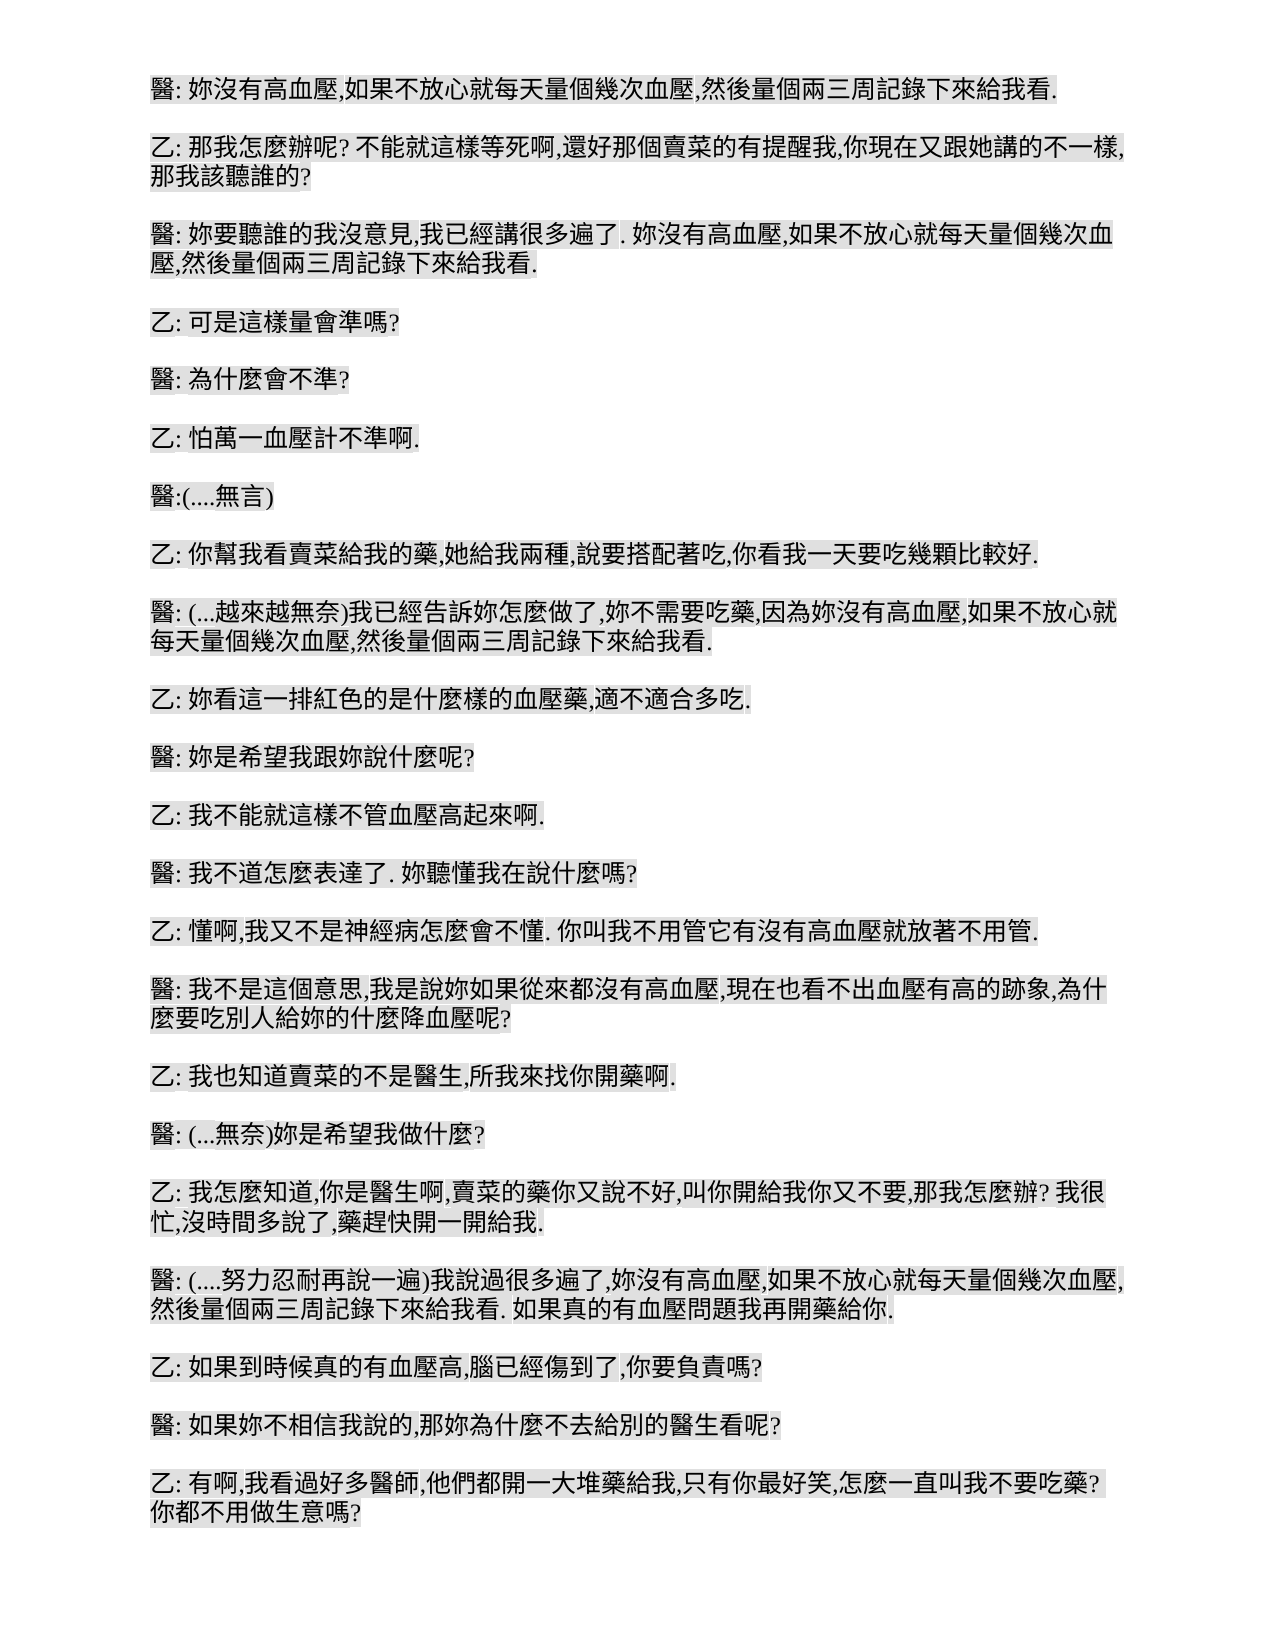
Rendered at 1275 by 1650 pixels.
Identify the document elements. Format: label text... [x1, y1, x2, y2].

text 對於在台灣當精神科開業醫這樣一種幾乎完全不用大腦而只需要忍耐的工作,有時我都不知道該說害怕或無奈了,也許害怕的成份居多. 理性上任何難題我都很喜歡處理,越難越好,但如果你要處理的都是一些根本不是問題的問題,或是根本無法用理性來處理的問題或甚至對方只是把你當成藥頭,那真的很挫折. 十個病人之中,大約有六七個是這樣的一些 "病人",跟醫院的專業就診型態真是差很多. 當然不是全部或大多數的病人都這樣,也許只是少數,但一個少數往往就能讓你頭痛欲裂. 病患乙: 醫師,怎麼辦,我完蛋了. 醫: 我不是前天才開一個月的藥給妳,怎麼又來了? 乙: 你那個藥害我得了高血壓. 醫:(...無奈,我知道又要展開一場冗長而反覆且毫無意義的對話了) 怎麼說呢? 乙: 我昨天去買菜,跟那個賣菜的在聊天,她說人到五十歲就會有十個有八個有高血壓. 我一聽嚇死了,賣菜的很好心還給我兩排降血壓的藥. 醫: 妳過去有高血壓嗎? 乙: 沒有啊. 醫: 那麼高血壓不會在一天內形成. 妳有量嗎? 乙: 我有量啊,但我的血壓計是電子的不準. 醫: 妳血壓多少? 乙: 130/70 醫: 這樣很正常啊. 乙: 但是我擔心我有高血壓怎麼辦? 醫: 妳如果擔心就每天量個幾次血壓,然後量個兩三周記錄下來拿來給我看. 乙: 那我不就死定了我還等兩三周. 我昨天晚上就努力要找到你的電話,我要掛急診. 醫: 診所沒有在看急診. 乙: 那怎麼辦? 那我死定了. 醫: 妳沒有高血壓,如果不放心就每天量個幾次血壓,然後量個兩三周記錄下來給我看. 乙: 賣菜的很好心,我就把他給我的降血壓藥吃了,頭很暈,但是血壓真的有降了. 我在想頭暈是不是吃妳的藥引起的? 你看怎麼辦? 醫: 我說過了啊, 妳沒有高血壓,如果不放心就每天量個幾次血壓,然後量個兩三周記錄下來給我看. 乙:那我要不要先吃一些預防,萬一等血壓真的高起來就太遲了. 醫: 不需要吃藥去預防一個都還不存在的病,妳過去如果沒有高血壓,現在也沒有血壓高,為什麼要預防? 乙: 那你只會這樣說,你要幫我開降血壓藥啊. 醫: (....無言,頭開始痛) 乙: 還是妳也開賣菜的這種藥給我好了,妳要不要幫我看一下這個藥品質好不好. 醫: 我沒必要看賣菜的藥,因為妳根本不需要吃藥. 乙: 不吃藥怎麼行呢? 那萬一血壓高起來怎麼辦? 醫: 妳沒有高血壓,如果不放心就每天量個幾次血壓,然後量個兩三周記錄下來給我看. 乙: 可是,賣菜的說要先預防. 說不預防等它高起來就太慢了. 醫: 賣菜的是醫生嗎? 乙: 不是啊. 所以我來問你啊. 醫: 我已經說個很多次了,妳沒有高血壓,如果不放心就每天量個幾次血壓,然後量個兩三周記錄下來給我看. 乙: 那我該怎麼辦? 就這樣等死嗎? 醫: 妳沒有高血壓,如果不放心就每天量個幾次血壓,然後量個兩三周記錄下來給我看. 乙: 那你要幫我檢查啊. 醫: 我已經破例讓妳驗了許多次血,不要再驗了,妳每次的血液檢查報告都是滿分,非常健康,不像我都是滿江紅. 乙: 不然你開一些感冒藥讓我預防一下. 醫: 妳沒有感冒為什麼要吃感冒藥. 乙: 我要先預防啊. 醫: 感冒藥只能退燒止痛,無法預防感冒. 乙: 那我萬一得高血壓怎麼辦. 醫: 妳沒有高血壓,如果不放心就每天量個幾次血壓,然後量個兩三周記錄下來給我看. 乙: 那我怎麼辦呢? 不能就這樣等死啊,還好那個賣菜的有提醒我,你現在又跟她講的不一樣,那我該聽誰的? 醫: 妳要聽誰的我沒意見,我已經講很多遍了. 妳沒有高血壓,如果不放心就每天量個幾次血壓,然後量個兩三周記錄下來給我看. 乙: 可是這樣量會準嗎? 醫: 為什麼會不準? 乙: 怕萬一血壓計不準啊. 醫:(....無言) 乙: 你幫我看賣菜給我的藥,她給我兩種,說要搭配著吃,你看我一天要吃幾顆比較好. 醫: (...越來越無奈)我已經告訴妳怎麼做了,妳不需要吃藥,因為妳沒有高血壓,如果不放心就每天量個幾次血壓,然後量個兩三周記錄下來給我看. 乙: 妳看這一排紅色的是什麼樣的血壓藥,適不適合多吃. 醫: 妳是希望我跟妳說什麼呢? 乙: 我不能就這樣不管血壓高起來啊. 醫: 我不道怎麼表達了. 妳聽懂我在說什麼嗎? 乙: 懂啊,我又不是神經病怎麼會不懂. 你叫我不用管它有沒有高血壓就放著不用管. 醫: 我不是這個意思,我是說妳如果從來都沒有高血壓,現在也看不出血壓有高的跡象,為什麼要吃別人給妳的什麼降血壓呢? 乙: 我也知道賣菜的不是醫生,所我來找你開藥啊. 醫: (...無奈)妳是希望我做什麼? 乙: 我怎麼知道,你是醫生啊,賣菜的藥你又說不好,叫你開給我你又不要,那我怎麼辦? 我很忙,沒時間多說了,藥趕快開一開給我. 醫: (....努力忍耐再說一遍)我說過很多遍了,妳沒有高血壓,如果不放心就每天量個幾次血壓,然後量個兩三周記錄下來給我看. 如果真的有血壓問題我再開藥給你. 乙: 如果到時候真的有血壓高,腦已經傷到了,你要負責嗎? 醫: 如果妳不相信我說的,那妳為什麼不去給別的醫生看呢? 乙: 有啊,我看過好多醫師,他們都開一大堆藥給我,只有你最好笑,怎麼一直叫我不要吃藥? 你都不用做生意嗎? 醫: 我們已經講了半小時,妳去退掛號,我不開降血壓的藥給妳. 乙: 那血壓高起來怎麼辦? 你看我手臂上有一些紅疹,是不是血壓高引起的? 醫: 不是,夏天時皮膚上出幾個疹子很正常. 乙:那高血壓會引起什麼症狀? 醫: 是不是等妳真的有高血壓再說. 乙: 你要先跟我說有哪些症狀,我才有個心理準備. 醫: 現在妳最好的作法就是根本不要去擔心高血壓的問題. 乙: 那我過兩天去菜市場如果又遇到那個賣菜的我要怎麼說? 醫: (...無言,頭痛欲裂,一補尿快爆炸,心裏想我賺這個真的每一塊錢都是血汗錢,實在有夠痛苦)妳就說妳沒有高血壓. 乙: 那像我現在頭有點暈暈的,在你們醫學上來看是低血壓或高血壓? 醫: 我們是不是就講到這裏,妳去退掛號吧. 乙: 你再幫我量個血壓. 醫: 剛才不是幫妳量過了? 很正常啊. 乙: 那是剛才量的,現在可能又不一樣了. 醫: 好吧.我再幫妳量. 醫: 115/75 乙:哇!怎麼比剛才高?才幾分鐘就高出5!!你還說正常. 醫: 這樣的數值都在正常範圍. 乙: 那你覺得我要不要有時候血壓高就給它吃一顆賣菜給我的藥. 醫: 妳要怎麼吃藥我沒辦法干涉,但我已經講過很多遍. 妳沒有高血壓,如果不放心就每天量個幾次血壓,然後量個兩三周記錄下來給我看. 如果真的有高血壓,我再幫妳治療. 就這樣一直反覆講....好不容易講到第二個病人在催了. 於是丙進來了. 丙: 沒效啦,都不能睡. 你也開好一點的藥給我啊. 醫: 大約能睡幾個小時? 丙: 睡到中午才起來. 醫: 那你是幾點睡? 丙: 12點就去睡了. 醫: 所以你每天睡12個小時? 丙: 都不能睡,藥再加強一些,多給我幾顆. 醫: 睡12小時還不夠嗎? 丙: 夠啊,但是白天都睡不著. 醫: 為什麼白天也要睡. 丙: 閒閒沒事做你要我眼睛睜大大做什麼?恁爸有空當然就睡覺啊. 醫: 那你都不要上班嗎? 丙: 上班? 幹! 恁爸半夜兄弟如果打電話來叫再睏也要起來. 醫: 半夜起來做什麼? 丙: 喬事情啊. 醫: 那我就不改藥了,不用再加量. 丙: 你開一天兩顆不夠我吃啦. 一個月份我五天就吃完了. 醫: 如果你要這樣吃藥,那我沒辦法開給你. 丙: 有時候下面細漢仔要,我也分給他們吃. 醫: 藥不能拿給別人吃. 丙: 嘿嘿嘿,伊娘咧,大家沒藥都要來跟我拿. 醫: 你要再等18天後才能再來拿藥. 我不能開給你. 丙: 你要一天開10顆我才夠吃. 醫: 這種藥我建議頂多一天吃兩顆. 丙: 幹依娘兩顆不夠我塞牙縫. 醫: 你另請高明. 我只能開這樣的劑量. 丙: 那我自費好了,你是要講這個吧. 看多少錢你說. 醫: 自費我也不會開給你,不是錢的問題. 丙: 那我這陣子沒事情喬,不睡覺是要幹什麼? 要我去給鬼幹嗎? 醫: 我只能照醫療的常規開藥,不可能多開. 丙: 算了算了,兩顆就兩顆. 醫: 兩顆我也不能開,因為你還有兩個多禮拜的藥. 丙: 我不是說分給別人吃了,而且我有時候一次就給它吃10顆. 我七仔(馬子)說,哦,你足勇ㄟ呢~ 吃藥吃這麼多還這麼硬,依娘咧,身體都壞了了了還硬. 醫: 你去退掛號. 丙: 我人都來了,不然你也開幾顆胃藥給我,每天肚子當酒桶. ...好不容易又看完了一個病人. 下一個換丁. 丁: 還是都不能睡怎麼辦? 醫: 這個藥沒效嗎? 丁: 沒有效,半夜還是會起來. 醫: 半夜自己會醒來? 丁: 啥咪自己醒來,現在小孩放暑假,那兩個唸高中的整天帶一些同學來家裏唱歌打線上遊戲,吵吵鬧鬧的我怎麼睡? 醫: 妳是說藥可以幫助妳睡,但妳的小孩半夜都還在聚會玩樂? 丁: 吵到連隔壁都在罵. 醫: 那我就沒辦法了. 丁: 你要幫我調整藥物,加重一點,看能不能吵不醒. 醫: 妳應該叫他們半夜不要唱歌吵鬧,怎麼是要求加藥? 丁: 他們如果會聽,那我就不用來找你加藥了. 醫: 可是,哪有人藉助大量安眠藥來抵抗吵鬧的道理? 丁: 那我現在打手機,你幫我跟我小孩說,叫他不要半夜再帶同學來客廳亂整晚. 醫: 這應該是妳當媽媽的要自己去跟小孩講,醫生沒有權力叫別人半夜不要吵鬧. 丁: 來來來, 我打了手機,你跟我說.(說完便把手機遞過來) 醫: (...無奈接起電話)喂,你是誰誰誰的小孩嗎? 電話中: (...對方不回答) 醫: 請問你是誰誰誰的小孩嗎? 電話中:(有呼吸聲但不回應) 醫: 我這邊是xx診所的陳醫師,有位病人叫xyy,請問你是她的小孩嗎? 電話中:(有呼吸聲但還是不回應) 醫: 對丁說: "對方不出聲". 電話中: (終於有聲音了)要做啥? 醫: 你媽媽要我跟你說,希望你半夜不要吵鬧,讓她可以好好睡覺. 電話:(...不出聲) 醫: 你有聽到我的聲音嗎? 電話: 你要做什麼. 醫: 你媽媽要我跟你說,希望你半夜不要吵鬧,讓她可以好好睡覺. 電話: 你還有什麼事? 醫: 沒有其它的事了. 喀嚓一聲,對方就把電話掛了. 丁: 你看,這小孩講不聽. 而且整天換手機. 醫: 這些事我也沒辦法,那我就不改藥了. 丁: 晚上不能睡怎麼辦? 醫: 我只能做到這樣,妳小孩半夜吵鬧妳要自己想辦法. 丁: 我再打手機給他,你幫我問他今天晚餐想吃什麼? 吃不慣就會發脾氣,他生氣我也生氣,然後晚上就更不能睡了. 醫: 這些管教小孩的事我沒辦法幫妳. 丁: 可是藥都吃沒效,他們一吵我就醒了,有時候唱歌唱到早上五六點還在吵. 醫: 我能做的就只是開藥給妳. 丁: 醫生,那我請教你哦,我小孩每次我帶他去吃飯,他都說要給女服務生小費,我真的開銷很大. 每次都是五十一百這樣給. 他當做是去KTV. 醫: 這我也不知道要說什麼,這不是醫療問題. 小孩要怎麼教,這不是醫師應該過問的. 丁: 可是我被他搞到腦神經衰弱啊. 醫: 那我除了開藥也沒有更好的方法. 我沒辦法幫妳教小孩. 丁: 那你就多開起顆藥給我. 有時藥物都被我小孩他給拿去吃了,睡到下午四五點才要起來吃早餐. 醫: 那我還是一樣只能開這樣的劑量,沒法多開. 藥物要收好,不要讓別人拿去吃. 丁: (開始大篇幅形容他的小孩多帥多聰明,不管她藥怎麼藏,她小孩都還是可以找得出來.從小老師就說他反應很快,都說我很會生,生這小孩這麼帥....) 醫: (努力嗯嗯啊啊是喔...努力想辦法讓她不要再說了,我已經一整個下午滴水未進,小便憋到爆,午餐泡麵一碗,晚餐得忍住到十點才能吃) 這就是我一整天的工作內容,算起來,三個病人,扣掉一個講半個多小時後退掛號的不算,剩下兩個病人大約可以跟健保局一共申請八百七十元,扣掉藥費成本,如此賣命工作大約可賺到少於七百元. 若再計入其它成本,當然就是虧損. 這也難怪為什麼醫師一窩蜂跑去做醫學美容了. 我看過跳槽改做醫美的同學們的執業情形,真的很令人羨慕. 來 "就診" 的似乎是一些看不出來身上哪裡有缺陷的人. 她們的所謂 "問題" 不外就是屁股不夠翹,胸不不夠大不夠挺,皮膚不夠白嫩. 幾天來打幾個雷射打幾支針就是十幾萬起跳,而且往往都可以不用報稅沒人知道喔. 所謂 "醫療" 過程中,更是幸福滿分. 我見過一個女生趴著,拉下褲子,露出白白嫩嫩的翹臀,由我的同學在她屁股上為她除去一些必須用十萬倍顯微鏡才看得見的小小小小小小黑斑. 一邊溫柔除斑,一邊深情聊天,真是十分幸福的工作. 人家做一天的收入,我差不多要做一個月或甚至一年,做到精疲力竭,許多時候我都覺得自己已經累到瀕臨死亡的邊緣. 再過三天,就是董事長台北地檢署蒙難兩周年紀念日,再過八天,依照某個病的權威醫師兩年前的預言,再過八天我就會慢慢凍住,變成跟霍金一樣,只剩腦子還能動. 還好這個預言顯然不會實現,反倒是累斃暴斃的過勞死似乎比較有可能. 看精神病人很容易,看精神官能症卻很難,因為它實在不該說是一種病,而比較像一種個性,而個性是無法改變的,至於個性以外的社會問題或家庭問題或經濟問題,除非我不是一個醫生而是一個國家或許才有可能解決. 環顧半生滄桑,我給了命,也給了錢,幾乎一無所有,不知道還能給出一些什麼了. 還記得電影梅蘭芳講的那些話嗎? 梅蘭芳爺爺要他有生之年幫他辦一件事,要他別再讓戲子被人瞧不起,梅蘭芳拿命反抗日軍邀約演出,他說他常想起爺爺要他辦的事,他說: "我不知道自己還能做些什麼,我能做的就只是這樣了." [150, 75, 1125, 1556]
